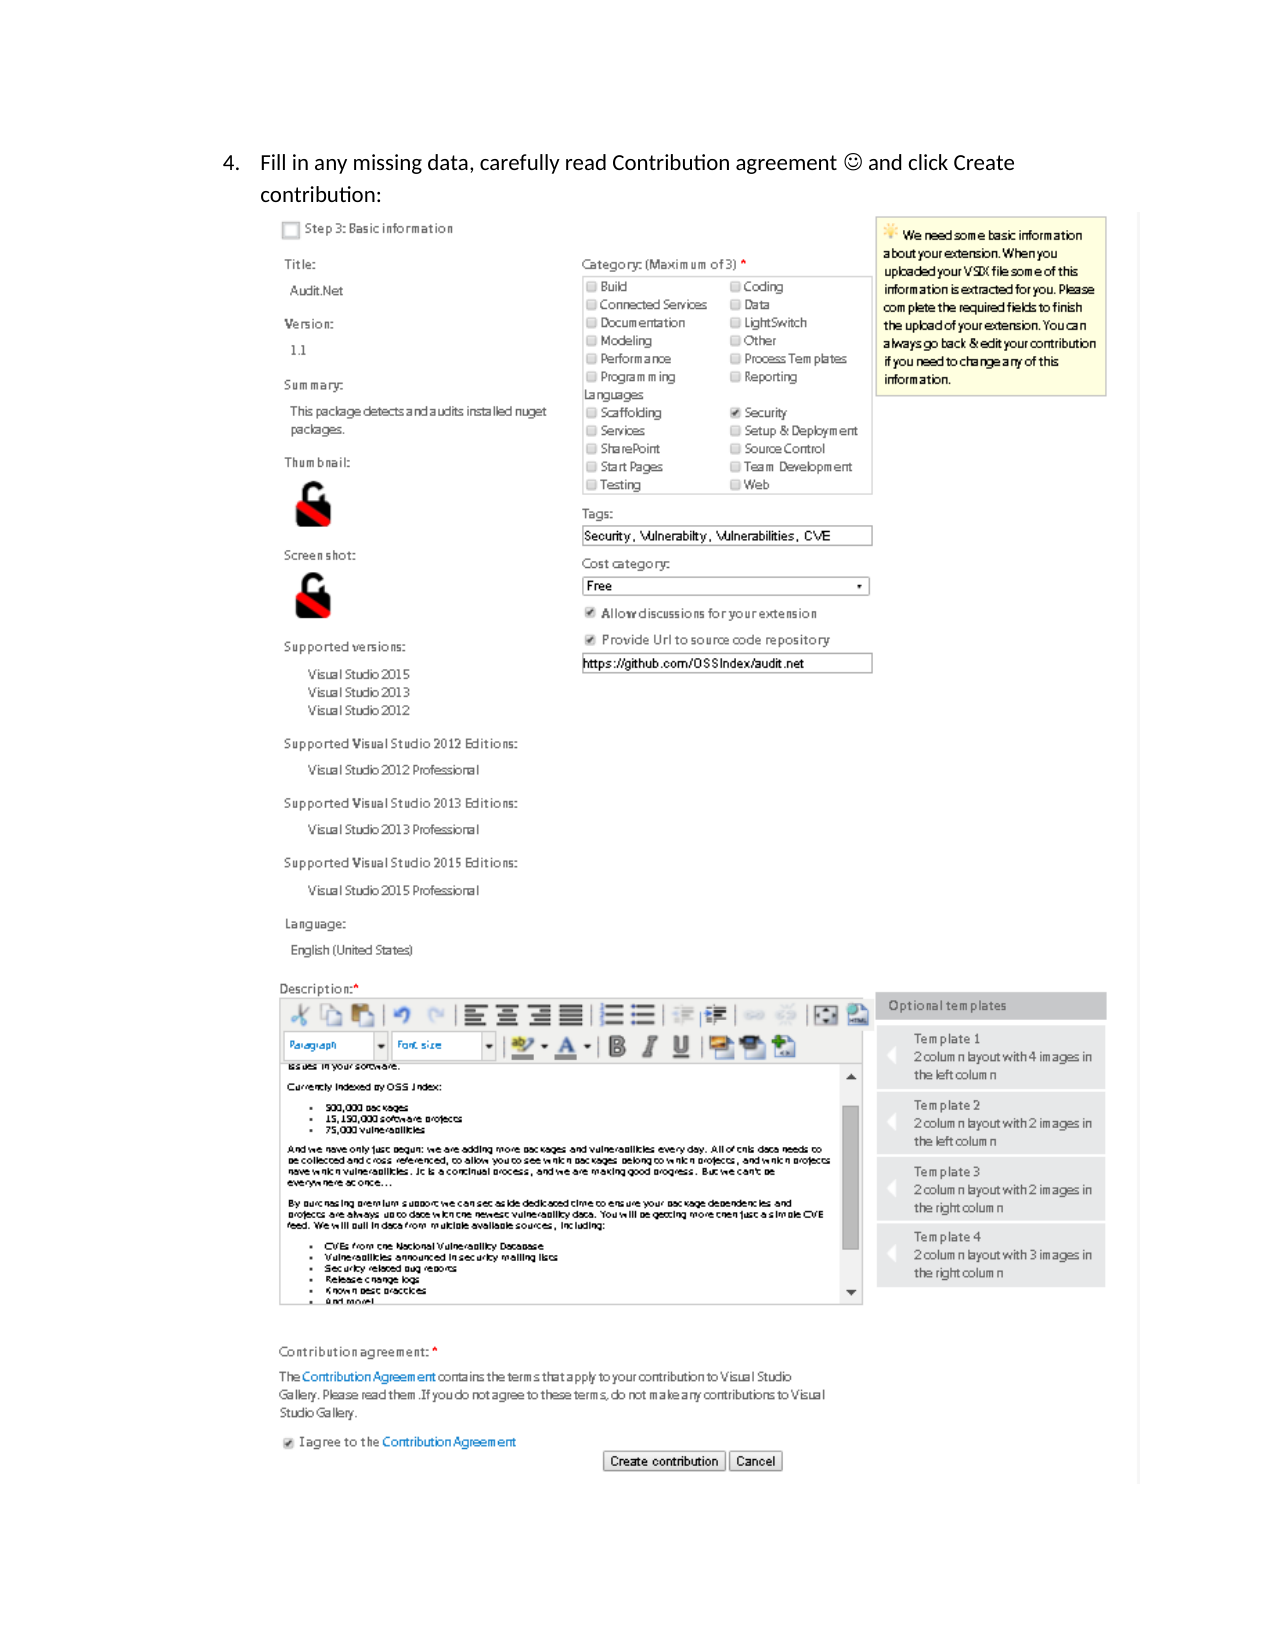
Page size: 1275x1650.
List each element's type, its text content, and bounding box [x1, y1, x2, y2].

list Fill in any missing data, carefully read Contribution agreement  and click Create contribution: [223, 148, 1127, 1483]
